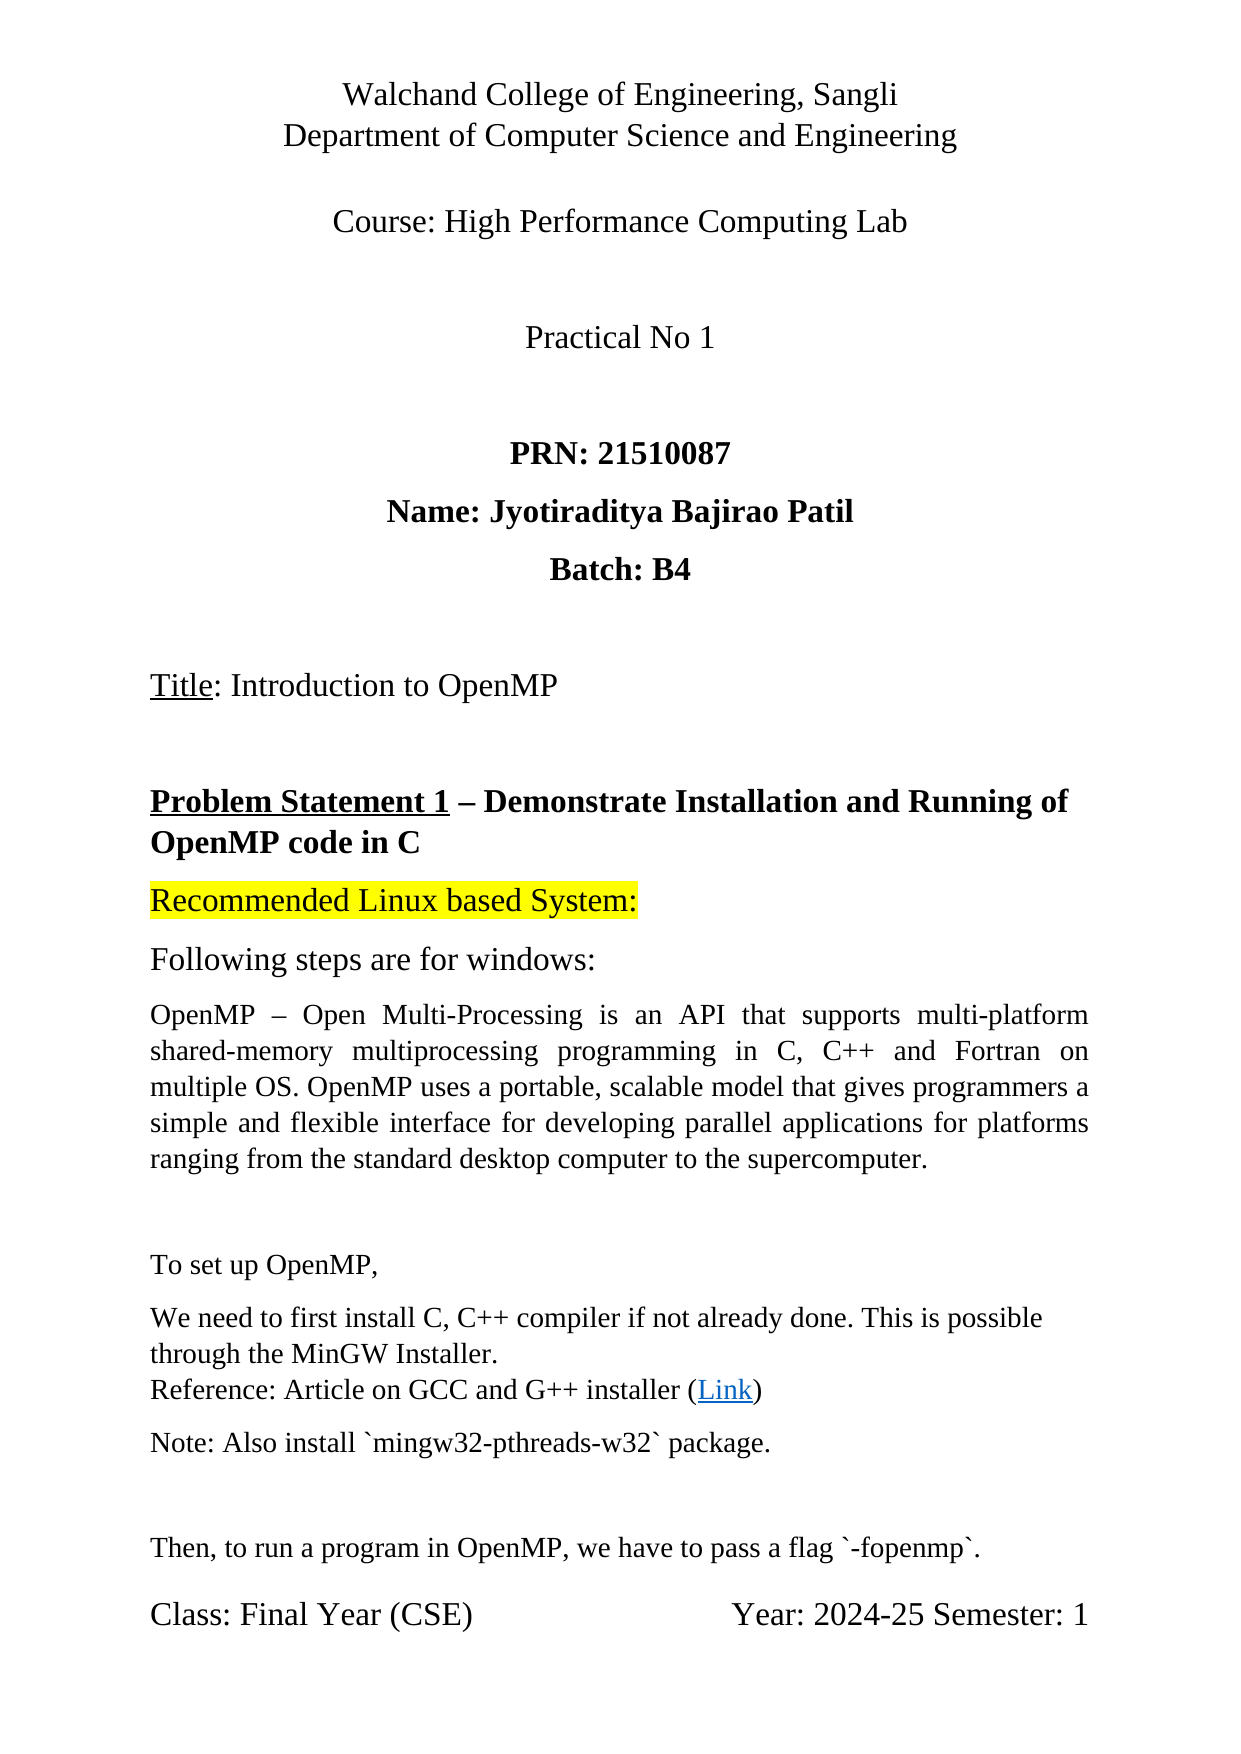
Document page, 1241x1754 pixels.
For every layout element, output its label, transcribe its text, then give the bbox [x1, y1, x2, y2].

text Following steps are for windows: [150, 939, 1090, 977]
text PRN: 21510087 [150, 433, 1090, 472]
text Course: High Performance Computing Lab [150, 201, 1090, 239]
text Batch: B4 [150, 549, 1090, 588]
text We need to first install C, C++ compiler if not already done. This is possible through the MinGW Installer. Reference: Article on GCC and G++ installer (Link) [150, 1300, 1090, 1406]
text Title: Introduction to OpenMP [150, 665, 1090, 704]
text Then, to run a program in OpenMP, we have to pass a flag `-fopenmp`. [150, 1531, 1090, 1564]
text OpenMP – Open Multi-Processing is an API that supports multi-platform shared-memory multiprocessing programming in C, C++ and Fortran on multiple OS. OpenMP uses a portable, scalable model that gives programmers a simple and flexible interface for developing parallel applications for platforms ranging from the standard desktop computer to the supercomputer. [150, 997, 1090, 1175]
text To set up OpenMP, [150, 1247, 1090, 1281]
text Practical No 1 [150, 317, 1090, 356]
text Note: Also install `mingw32-pthreads-w32` package. [150, 1425, 1090, 1458]
text Name: Jyotiraditya Bajirao Patil [150, 491, 1090, 529]
text Recommended Linux based System: [150, 881, 1090, 919]
text Problem Statement 1 – Demonstrate Installation and Running of OpenMP code in C [150, 781, 1090, 861]
